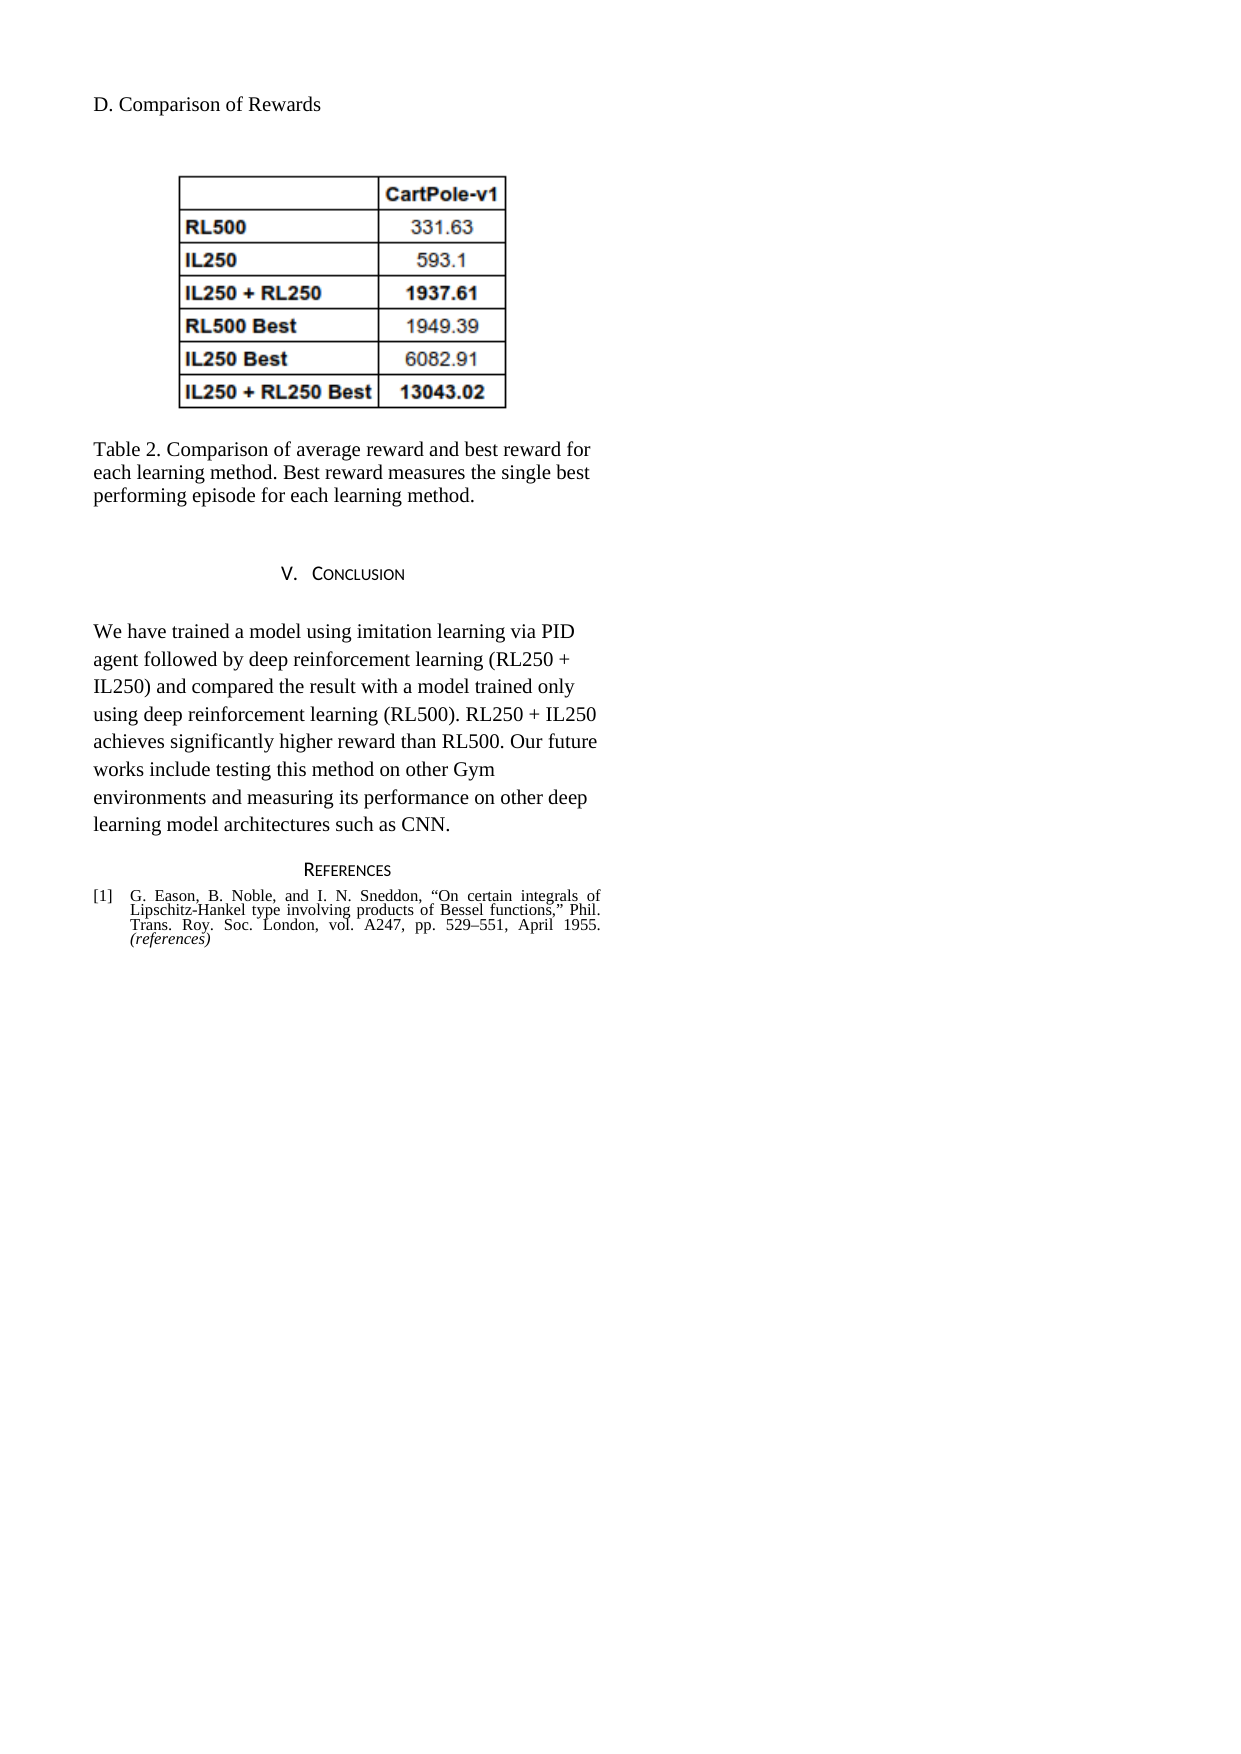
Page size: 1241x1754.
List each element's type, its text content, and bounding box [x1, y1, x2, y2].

text D. Comparison of Rewards [93, 93, 601, 116]
picture [168, 159, 508, 411]
list G. Eason, B. Noble, and I. N. Sneddon, “On certain integrals of Lipschitz-Hankel type involving products of Bessel functions,” Phil. Trans. Roy. Soc. London, vol. A247, pp. 529–551, April 1955. (references) [93, 890, 601, 948]
text We have trained a model using imitation learning via PID agent followed by deep reinforcement learning (RL250 + IL250) and compared the result with a model trained only using deep reinforcement learning (RL500). RL250 + IL250 achieves significantly higher reward than RL500. Our future works include testing this method on other Gym environments and measuring its performance on other deep learning model architectures such as CNN. [93, 619, 601, 836]
text Table 2. Comparison of average reward and best reward for each learning method. Best reward measures the single best performing episode for each learning method. [93, 438, 601, 507]
subtitle References [93, 857, 601, 882]
subtitle Conclusion [93, 560, 601, 585]
